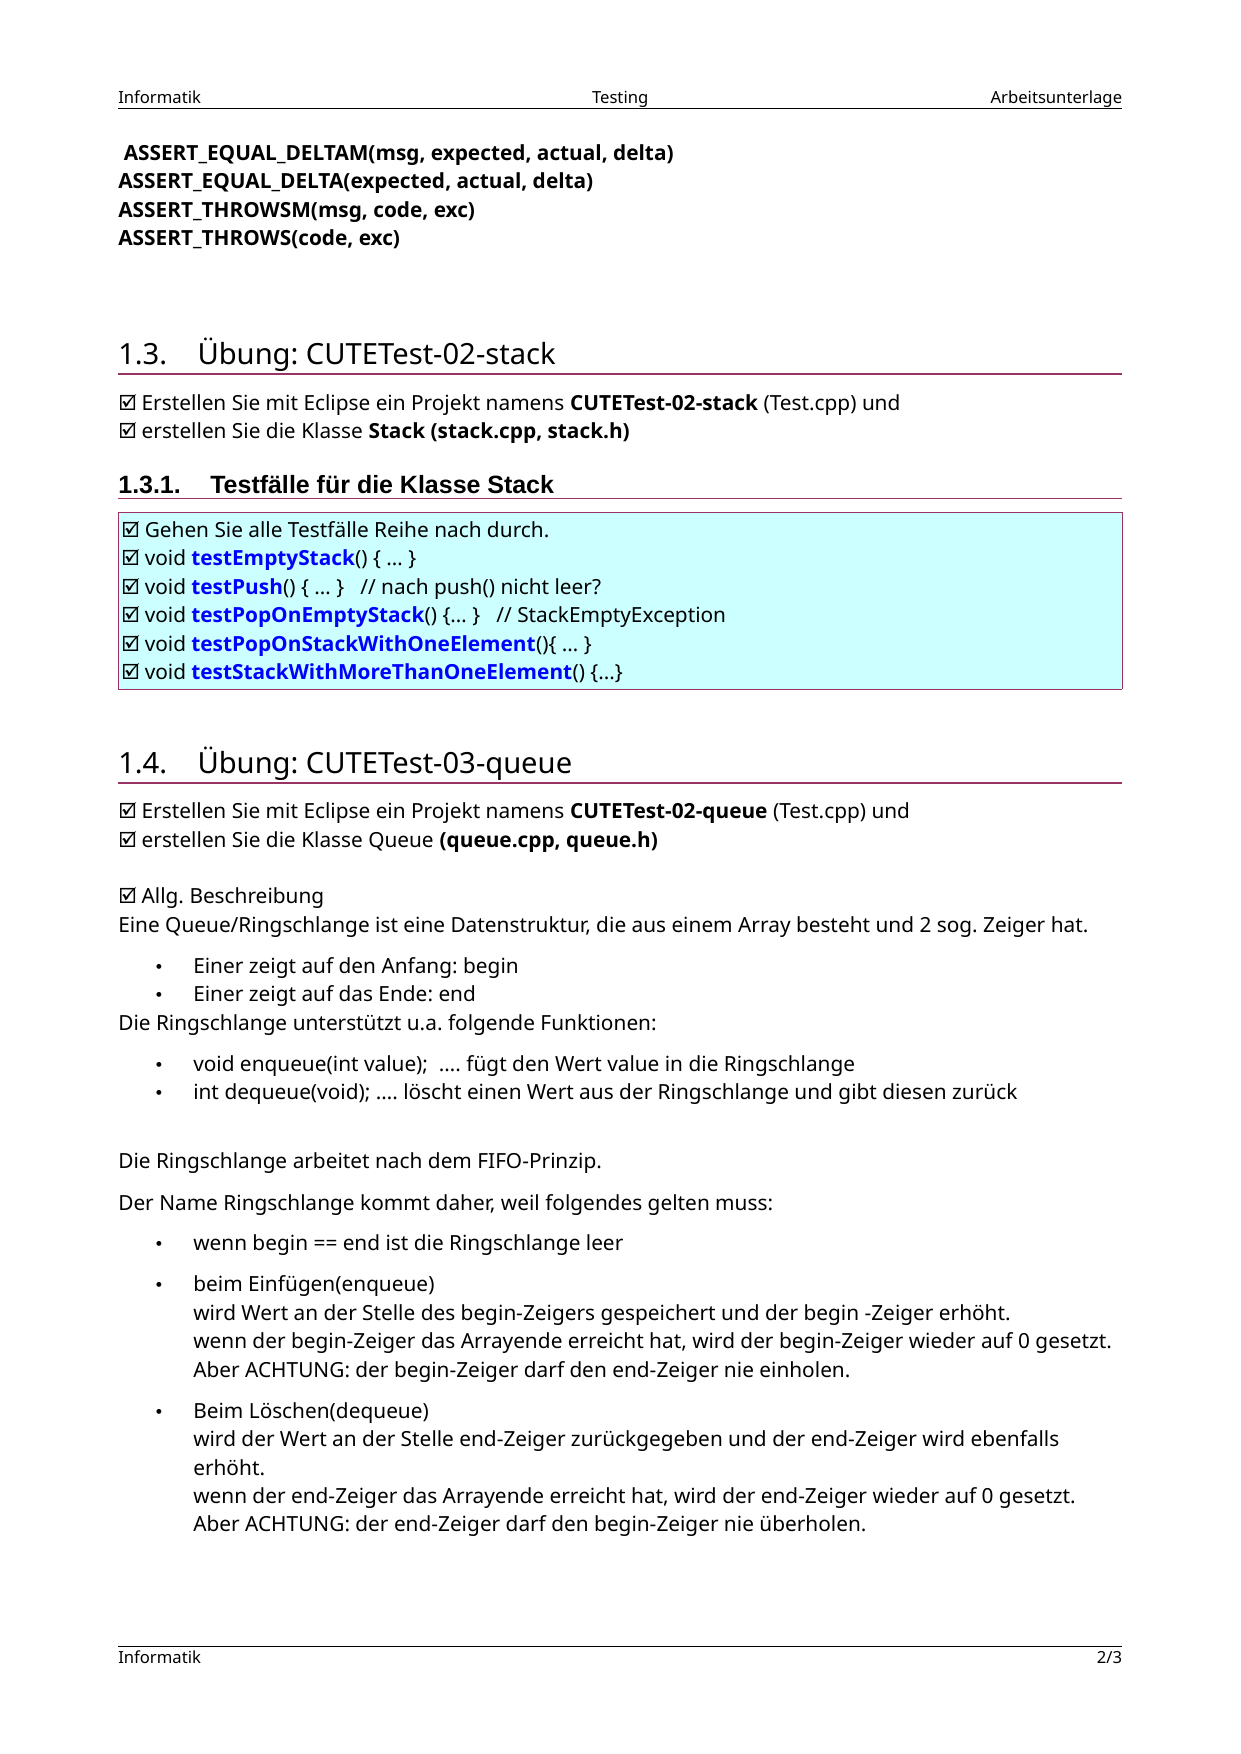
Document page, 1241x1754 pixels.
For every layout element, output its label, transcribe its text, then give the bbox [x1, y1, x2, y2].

list void testPopOnEmptyStack() {… } // StackEmptyException [119, 597, 1122, 626]
text ASSERT_THROWSM(msg, code, exc) [118, 195, 1122, 223]
list Gehen Sie alle Testfälle Reihe nach durch. [119, 513, 1122, 540]
text Der Name Ringschlange kommt daher, weil folgendes gelten muss: [118, 1188, 1122, 1216]
list Erstellen Sie mit Eclipse ein Projekt namens CUTETest-02-stack (Test.cpp) und [118, 388, 1122, 416]
list void testPush() { … } // nach push() nicht leer? [119, 569, 1122, 597]
text Die Ringschlange arbeitet nach dem FIFO-Prinzip. [118, 1147, 1122, 1175]
text ASSERT_THROWS(code, exc) [118, 223, 1122, 252]
list Einer zeigt auf den Anfang: begin [156, 951, 1122, 979]
text Die Ringschlange unterstützt u.a. folgende Funktionen: [118, 1008, 1122, 1036]
text ASSERT_EQUAL_DELTA(expected, actual, delta) [118, 166, 1122, 195]
list beim Einfügen(enqueue) wird Wert an der Stelle des begin-Zeigers gespeichert und der begin -Zeiger erhöht. wenn der begin-Zeiger das Arrayende erreicht hat, wird der begin-Zeiger wieder auf 0 gesetzt. Aber ACHTUNG: der begin-Zeiger darf den end-Zeiger nie einholen. [156, 1269, 1122, 1383]
list Erstellen Sie mit Eclipse ein Projekt namens CUTETest-02-queue (Test.cpp) und [118, 796, 1122, 825]
list Allg. Beschreibung [118, 882, 1122, 910]
list void testStackWithMoreThanOneElement() {...} [119, 654, 1122, 689]
list Beim Löschen(dequeue) wird der Wert an der Stelle end-Zeiger zurückgegeben und der end-Zeiger wird ebenfalls erhöht. wenn der end-Zeiger das Arrayende erreicht hat, wird der end-Zeiger wieder auf 0 gesetzt. Aber ACHTUNG: der end-Zeiger darf den begin-Zeiger nie überholen. [156, 1396, 1122, 1538]
list wenn begin == end ist die Ringschlange leer [156, 1228, 1122, 1257]
list erstellen Sie die Klasse Queue (queue.cpp, queue.h) [118, 825, 1122, 882]
list Einer zeigt auf das Ende: end [156, 979, 1122, 1008]
subtitle Testfälle für die Klasse Stack [118, 470, 1122, 498]
list int dequeue(void); …. löscht einen Wert aus der Ringschlange und gibt diesen zurück [156, 1077, 1122, 1106]
list void testEmptyStack() { … } [119, 540, 1122, 569]
subtitle Übung: CUTETest-03-queue [118, 742, 1122, 782]
list void testPopOnStackWithOneElement(){ … } [119, 626, 1122, 654]
text ASSERT_EQUAL_DELTAM(msg, expected, actual, delta) [118, 138, 1122, 166]
text Eine Queue/Ringschlange ist eine Datenstruktur, die aus einem Array besteht und 2 sog. Zeiger hat. [118, 910, 1122, 938]
list void enqueue(int value); …. fügt den Wert value in die Ringschlange [156, 1049, 1122, 1077]
list erstellen Sie die Klasse Stack (stack.cpp, stack.h) [118, 416, 1122, 445]
subtitle Übung: CUTETest-02-stack [118, 333, 1122, 373]
